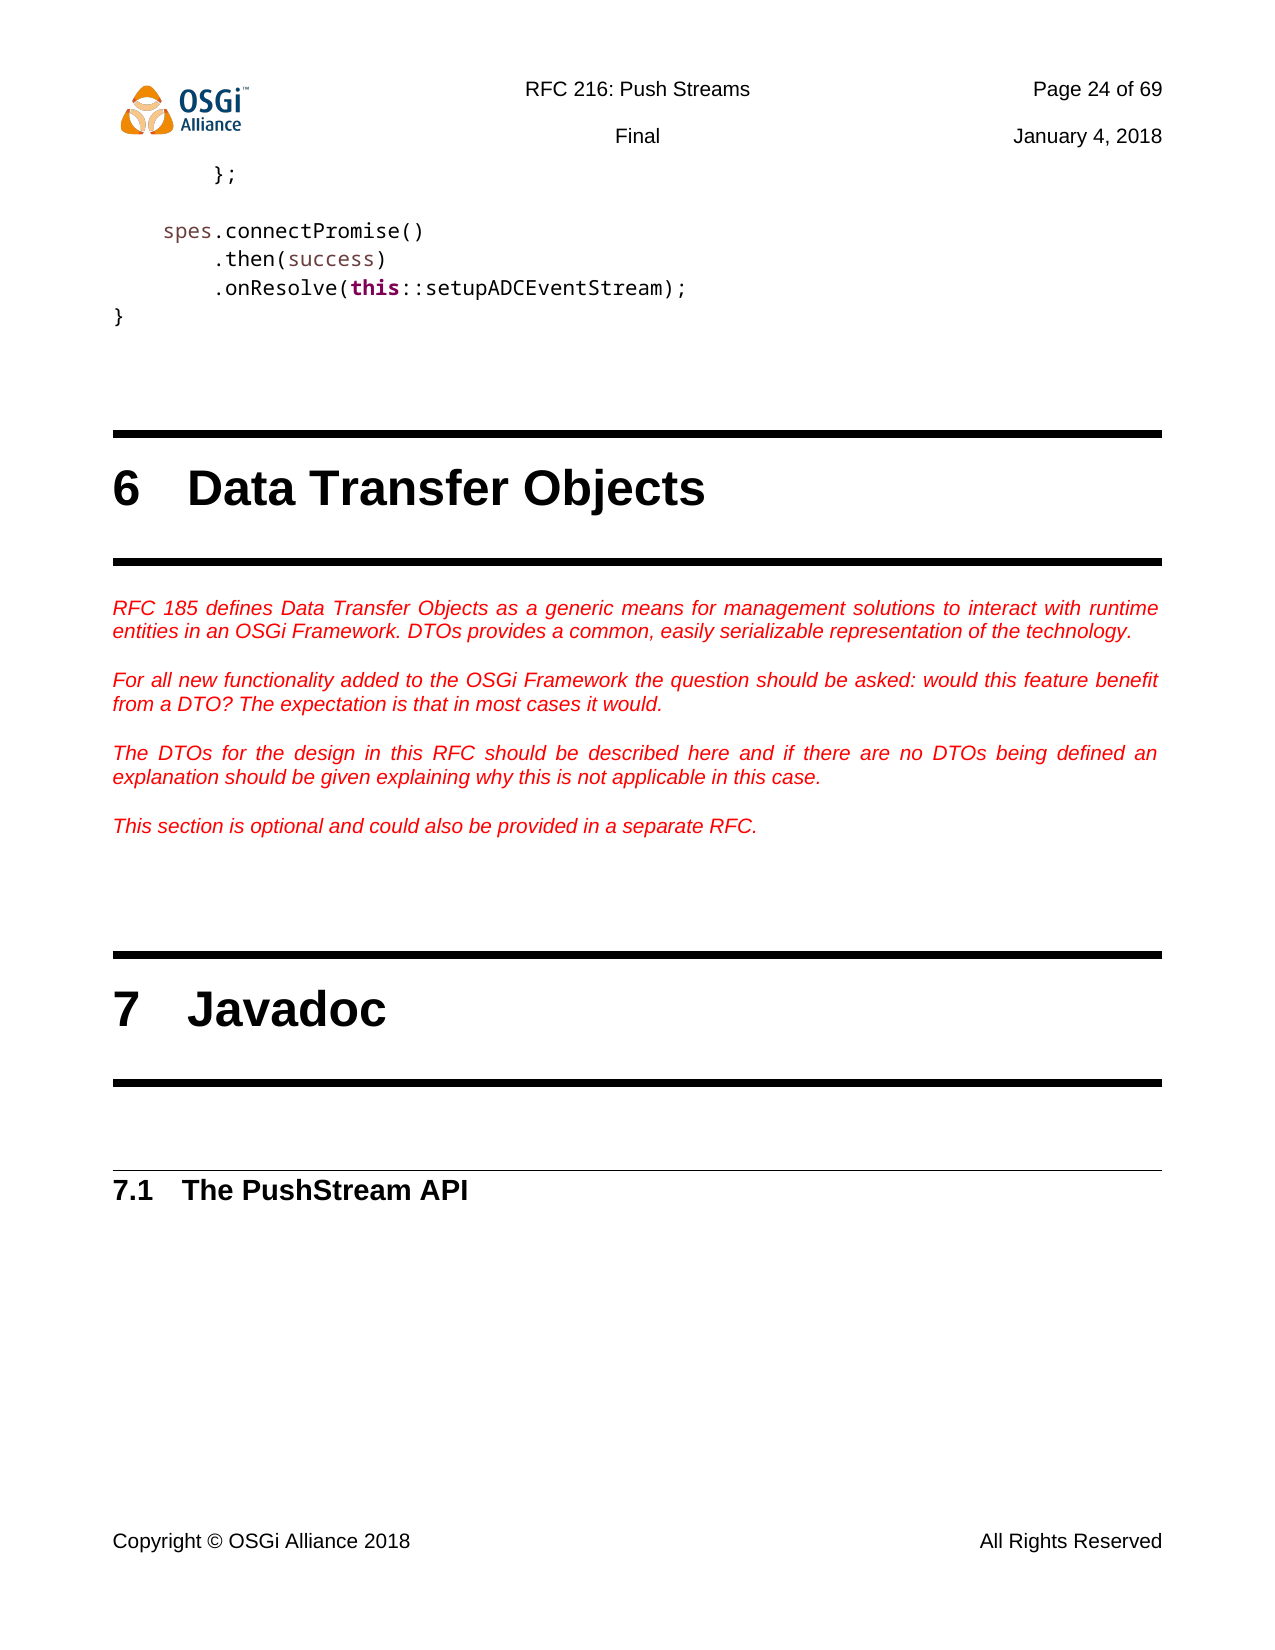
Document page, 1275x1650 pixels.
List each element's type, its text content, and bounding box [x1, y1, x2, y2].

text For all new functionality added to the OSGi Framework the question should be asked: would this feature benefit from a DTO? The expectation is that in most cases it would. [112, 668, 1162, 716]
text }; [112, 159, 1162, 187]
picture [113, 78, 257, 142]
text This section is optional and could also be provided in a separate RFC. [112, 814, 1162, 838]
text } [112, 301, 1162, 329]
text .then(success) [112, 244, 1162, 273]
text RFC 185 defines Data Transfer Objects as a generic means for management solutions to interact with runtime entities in an OSGi Framework. DTOs provides a common, easily serializable representation of the technology. [112, 595, 1162, 643]
subtitle Data Transfer Objects [112, 431, 1162, 566]
text .onResolve(this::setupADCEventStream); [112, 273, 1162, 301]
text spes.connectPromise() [112, 216, 1162, 244]
text The DTOs for the design in this RFC should be described here and if there are no DTOs being defined an explanation should be given explaining why this is not applicable in this case. [112, 741, 1162, 789]
subtitle Javadoc [112, 952, 1162, 1087]
subtitle The PushStream API [112, 1171, 1162, 1206]
